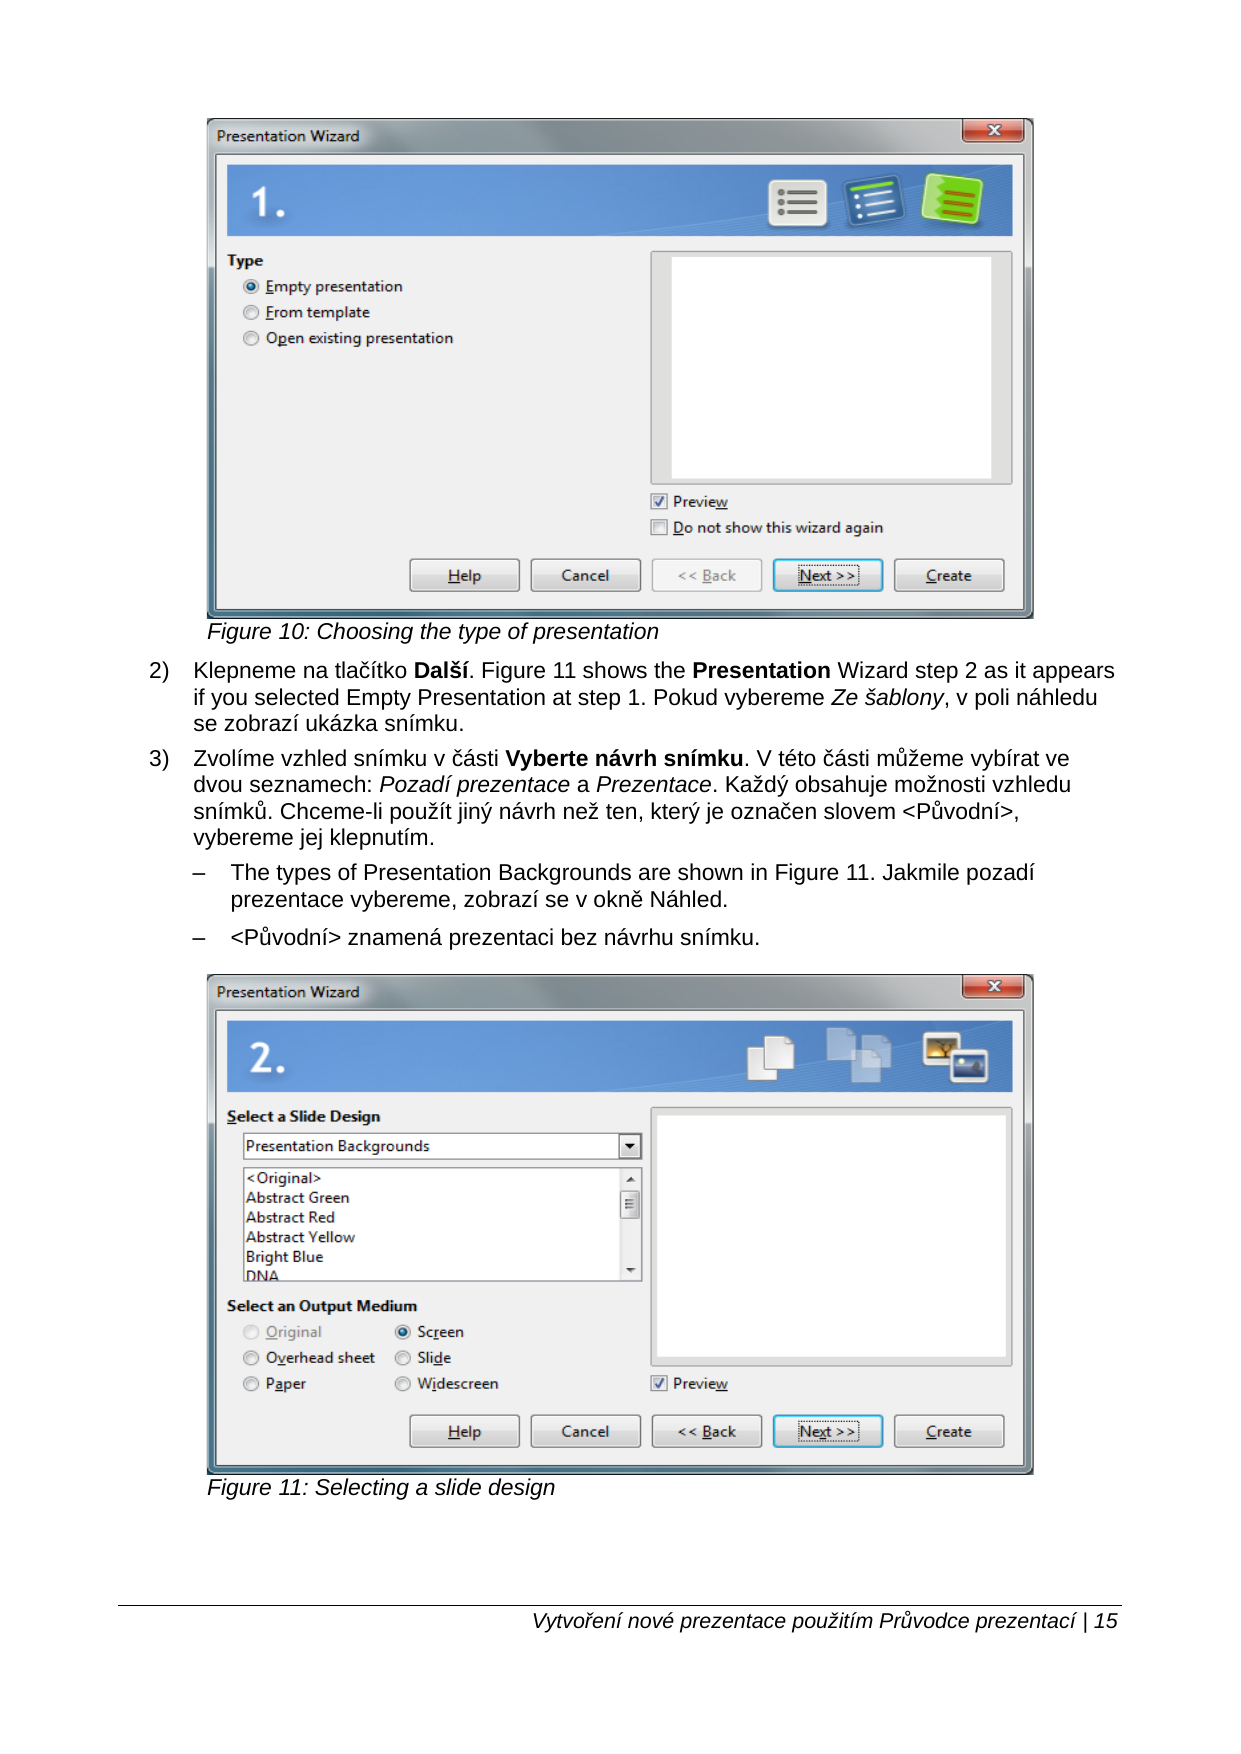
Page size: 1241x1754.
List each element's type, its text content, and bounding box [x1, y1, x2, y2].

list Zvolíme vzhled snímku v části Vyberte návrh snímku. V této části můžeme vybírat ve dvou seznamech: Pozadí prezentace a Prezentace. Každý obsahuje možnosti vzhledu snímků. Chceme-li použít jiný návrh než ten, který je označen slovem <Původní>, vybereme jej klepnutím. [169, 745, 1122, 851]
picture [206, 118, 1034, 619]
text Figure 11: Selecting a slide design [207, 1475, 1034, 1501]
list The types of Presentation Backgrounds are shown in Figure 11. Jakmile pozadí prezentace vybereme, zobrazí se v okně Náhled. [192, 859, 1122, 912]
list <Původní> znamená prezentaci bez návrhu snímku. [192, 924, 1122, 950]
picture [206, 974, 1034, 1475]
text Figure 10: Choosing the type of presentation [207, 619, 1034, 644]
list Klepneme na tlačítko Další. Figure 11 shows the Presentation Wizard step 2 as it appears if you selected Empty Presentation at step 1. Pokud vybereme Ze šablony, v poli náhledu se zobrazí ukázka snímku. [169, 657, 1122, 736]
